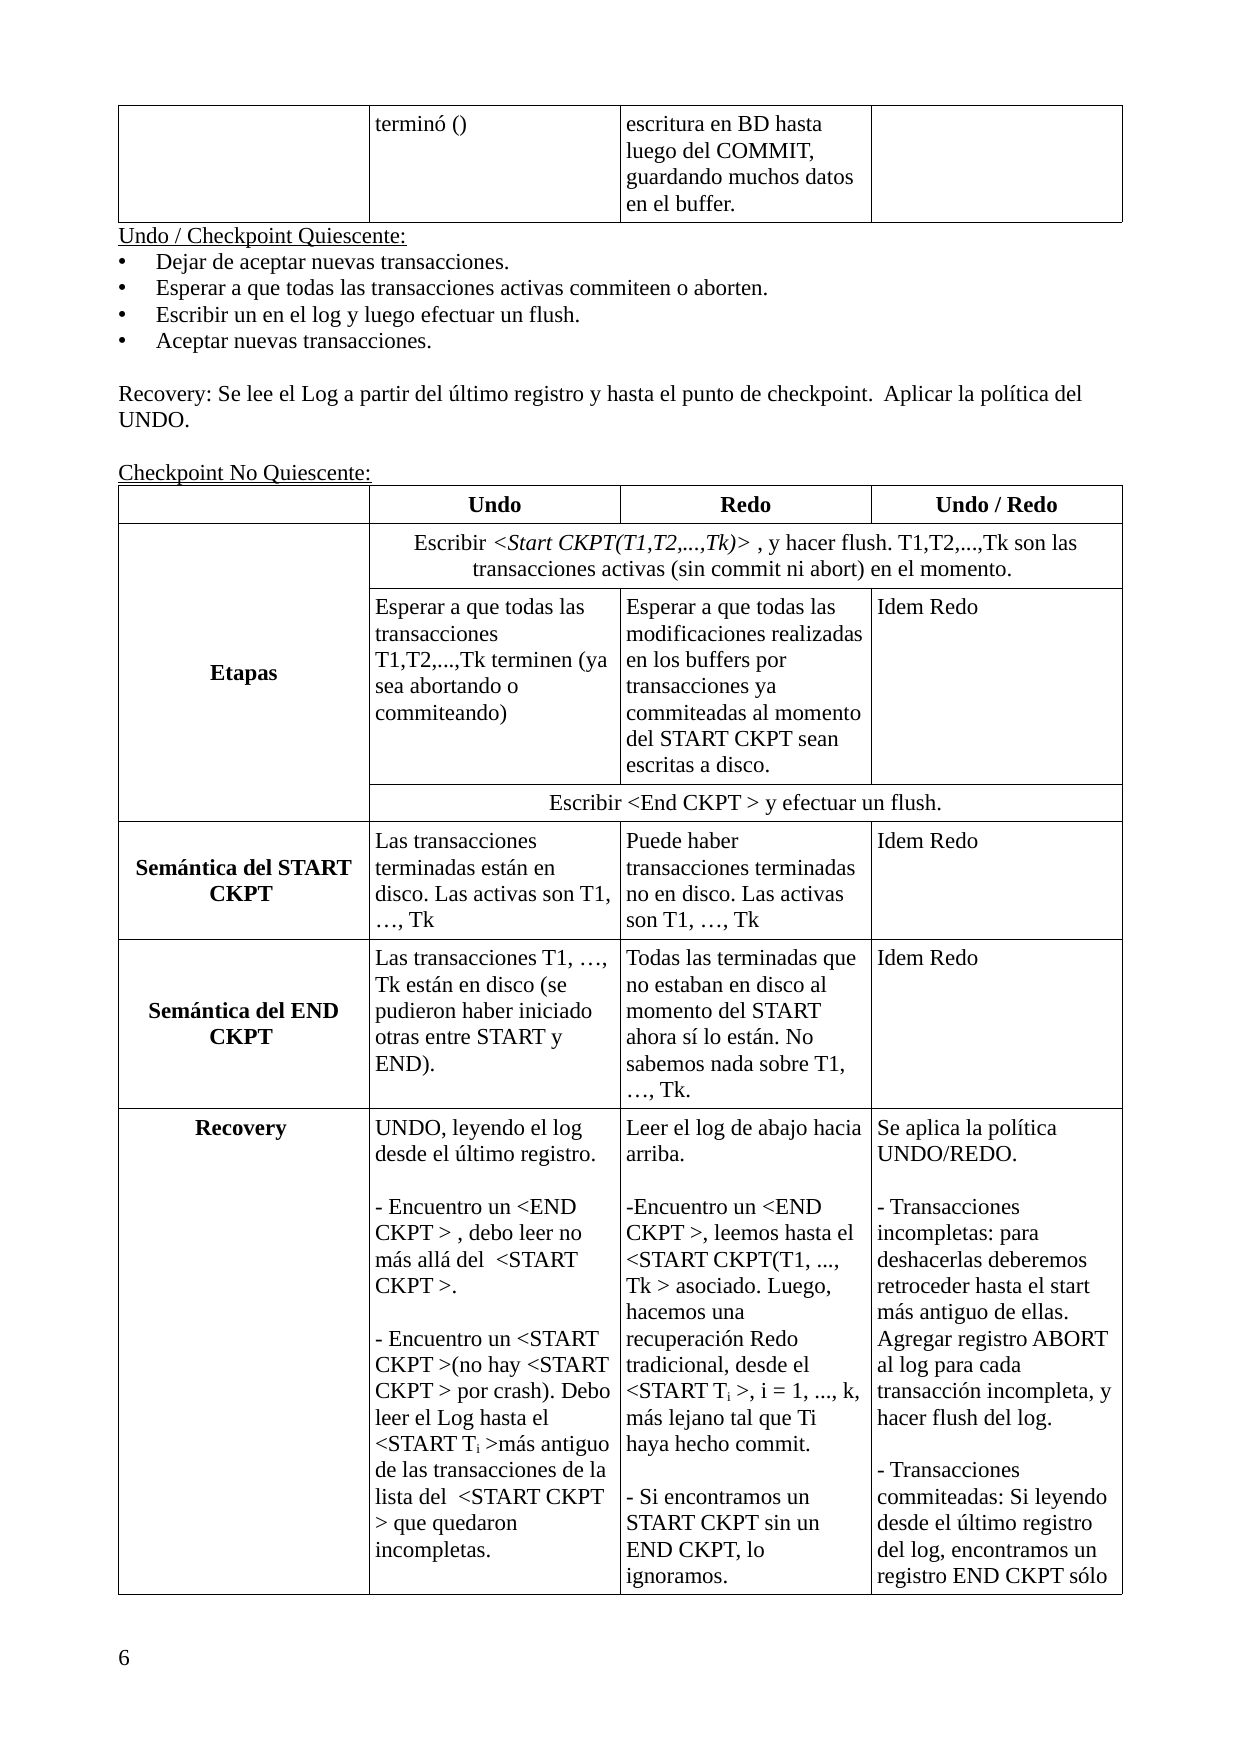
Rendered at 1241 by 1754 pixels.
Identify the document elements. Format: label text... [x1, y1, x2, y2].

table_cell Leer el log de abajo hacia arriba. -Encuentro un <END CKPT >, leemos hasta el <START CKPT(T1, ..., Tk > asociado. Luego, hacemos una recuperación Redo tradicional, desde el <START Ti >, i = 1, ..., k, más lejano tal que Ti haya hecho commit. - Si encontramos un START CKPT sin un END CKPT, lo ignoramos. [621, 1109, 871, 1594]
table_cell Las transacciones terminadas están en disco. Las activas son T1, …, Tk [370, 822, 620, 938]
table_cell Puede haber transacciones terminadas no en disco. Las activas son T1, …, Tk [621, 822, 871, 938]
table_cell Se aplica la política UNDO/REDO. - Transacciones incompletas: para deshacerlas deberemos retroceder hasta el start más antiguo de ellas. Agregar registro ABORT al log para cada transacción incompleta, y hacer flush del log. - Transacciones commiteadas: Si leyendo desde el último registro del log, encontramos un registro END CKPT sólo [872, 1109, 1122, 1594]
table_cell escritura en BD hasta luego del COMMIT, guardando muchos datos en el buffer. [621, 106, 871, 222]
table_cell [119, 106, 369, 222]
table_cell Las transacciones T1, …, Tk están en disco (se pudieron haber iniciado otras entre START y END). [370, 940, 620, 1108]
table_cell UNDO, leyendo el log desde el último registro. - Encuentro un <END CKPT > , debo leer no más allá de­l <START CKPT >. - Encuentro un <START CKPT >(no hay <START CKPT > por crash). Debo leer el Log hasta el <START Ti >más antiguo de las transacciones de la lista del <START CKPT > que quedaron incompletas. [370, 1109, 620, 1594]
table_header Redo [621, 486, 871, 523]
table_cell [872, 106, 1122, 222]
text Undo / Checkpoint Quiescente: [118, 223, 1122, 248]
table_header Undo [370, 486, 620, 523]
list Aceptar nuevas transacciones. [118, 327, 1122, 353]
table_cell Recovery [119, 1109, 369, 1594]
table_header Undo / Redo [872, 486, 1122, 523]
table_cell Idem Redo [872, 822, 1122, 938]
table_cell Idem Redo [872, 589, 1122, 783]
table_cell Semántica del START CKPT [119, 822, 369, 938]
list Esperar a que todas las transacciones activas commiteen o aborten. [118, 274, 1122, 301]
text Recovery: Se lee el Log a partir del último registro y hasta el punto de checkpoint. Aplicar la política del UNDO. [118, 380, 1122, 433]
table_cell Idem Redo [872, 940, 1122, 1108]
table_header [119, 486, 369, 523]
table_cell Semántica del END CKPT [119, 940, 369, 1108]
table_cell Escribir <Start CKPT(T1,T2,...,Tk)> , y hacer flush. T1,T2,...,Tk son las transacciones activas (sin commit ni abort) en el momento. [370, 524, 1122, 587]
table_cell Escribir <End CKPT > y efectuar un flush. [370, 785, 1122, 821]
table_cell Etapas [119, 524, 369, 821]
list Escribir un en el log y luego efectuar un flush. [118, 301, 1122, 327]
text Checkpoint No Quiescente: [118, 459, 1122, 485]
table_cell terminó () [370, 106, 620, 222]
table_cell Todas las terminadas que no estaban en disco al momento del START ahora sí lo están. No sabemos nada sobre T1, …, Tk. [621, 940, 871, 1108]
table_cell Esperar a que todas las transacciones T1,T2,...,Tk terminen (ya sea abortando o commiteando) [370, 589, 620, 783]
table_cell Esperar a que todas las modificaciones realizadas en los buffers por transacciones ya commiteadas al momento del START CKPT sean escritas a disco. [621, 589, 871, 783]
list Dejar de aceptar nuevas transacciones. [118, 248, 1122, 274]
